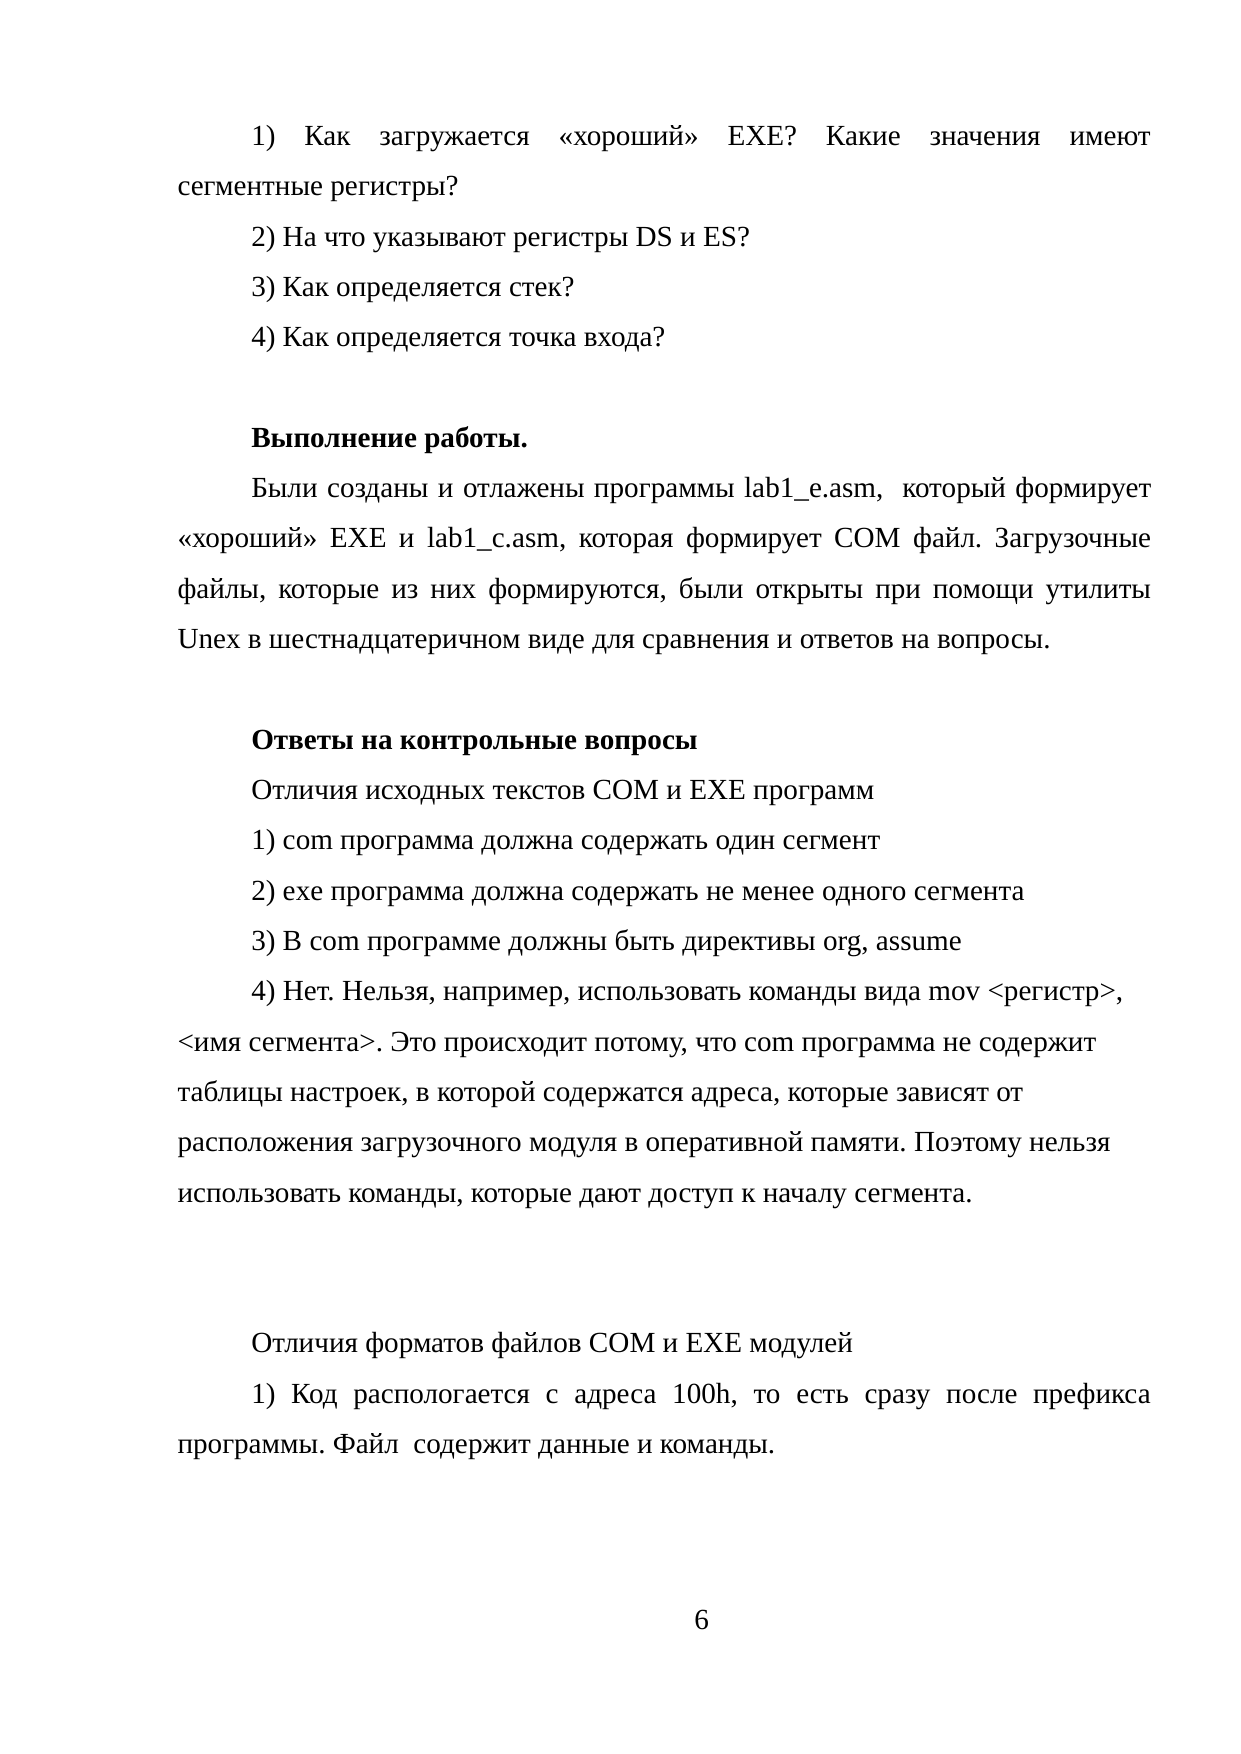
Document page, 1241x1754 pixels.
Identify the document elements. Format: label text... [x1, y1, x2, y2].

text 4) Как определяется точка входа? [177, 319, 1152, 353]
text 2) На что указывают регистры DS и ES? [177, 219, 1152, 252]
text 4) Нет. Нельзя, например, использовать команды вида mov <регистр>, <имя сегмента>. Это происходит потому, что com программа не содержит таблицы настроек, в которой содержатся адреса, которые зависят от расположения загрузочного модуля в оперативной памяти. Поэтому нельзя использовать команды, которые дают доступ к началу сегмента. [177, 973, 1152, 1208]
text 1) com программа должна содержать один сегмент [177, 822, 1152, 856]
text 1) Как загружается «хороший» ЕХЕ? Какие значения имеют сегментные регистры? [177, 118, 1152, 202]
text Отличия форматов файлов COM и ЕХЕ модулей [177, 1326, 1152, 1359]
subtitle Выполнение работы. [177, 420, 1152, 453]
text 1) Код распологается с адреса 100h, то есть сразу после префикса программы. Файл содержит данные и команды. [177, 1376, 1152, 1460]
text Отличия исходных текстов COM и ЕХЕ программ [177, 772, 1152, 806]
text 3) Как определяется стек? [177, 269, 1152, 303]
text Ответы на контрольные вопросы [177, 722, 1152, 755]
text Были созданы и отлажены программы lab1_e.asm, который формирует «хороший» EXE и lab1_c.asm, которая формирует COM файл. Загрузочные файлы, которые из них формируются, были открыты при помощи утилиты Unex в шестнадцатеричном виде для сравнения и ответов на вопросы. [177, 470, 1152, 655]
text 2) exe программа должна содержать не менее одного сегмента [177, 873, 1152, 906]
text 3) В com программе должны быть директивы org, assume [177, 923, 1152, 957]
